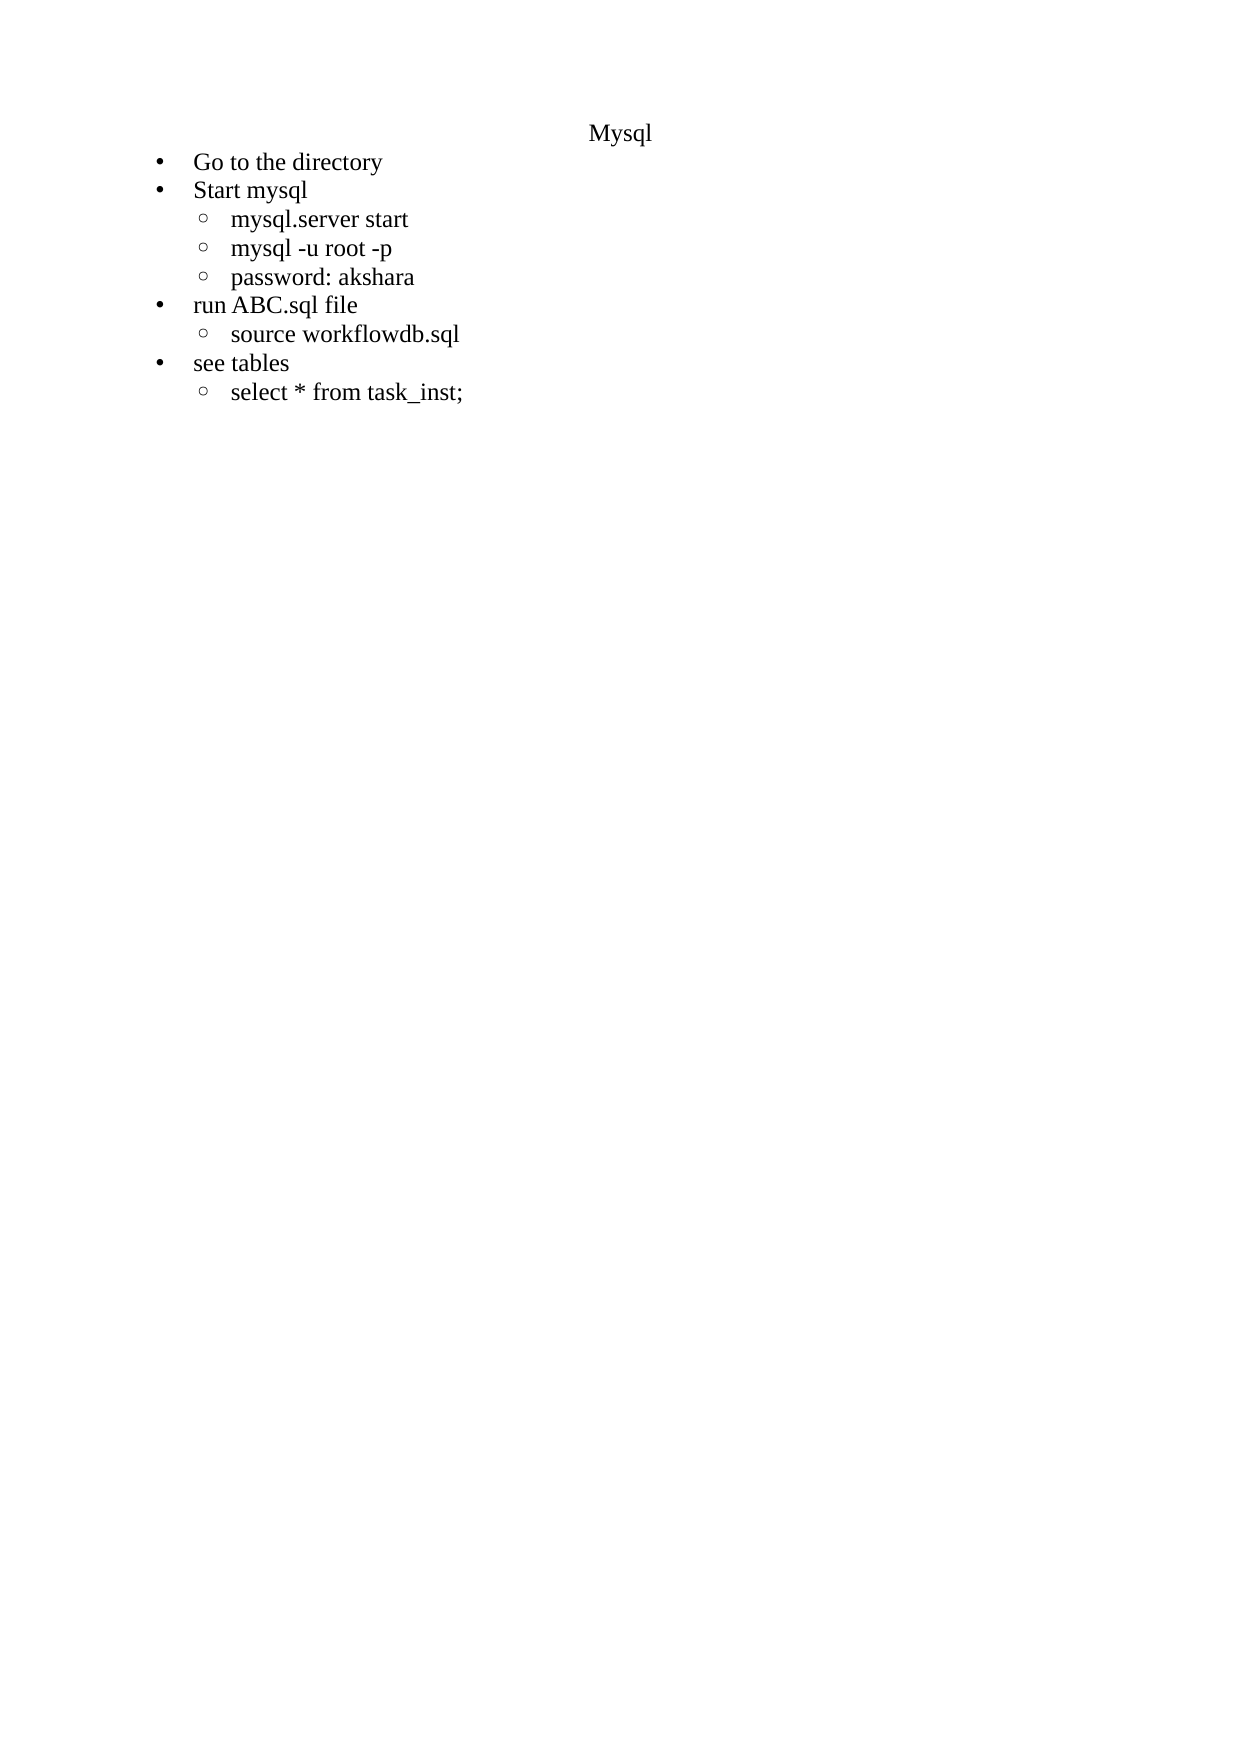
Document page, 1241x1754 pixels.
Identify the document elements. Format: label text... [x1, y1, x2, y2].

list run ABC.sql file [156, 291, 1122, 319]
text Mysql [118, 118, 1122, 147]
list Go to the directory [156, 147, 1122, 176]
list Start mysql [156, 176, 1122, 204]
list see tables [156, 348, 1122, 377]
list select * from task_inst; [193, 377, 1122, 406]
list mysql -u root -p [193, 233, 1122, 262]
list mysql.server start [193, 204, 1122, 233]
list password: akshara [193, 262, 1122, 291]
list source workflowdb.sql [193, 319, 1122, 348]
